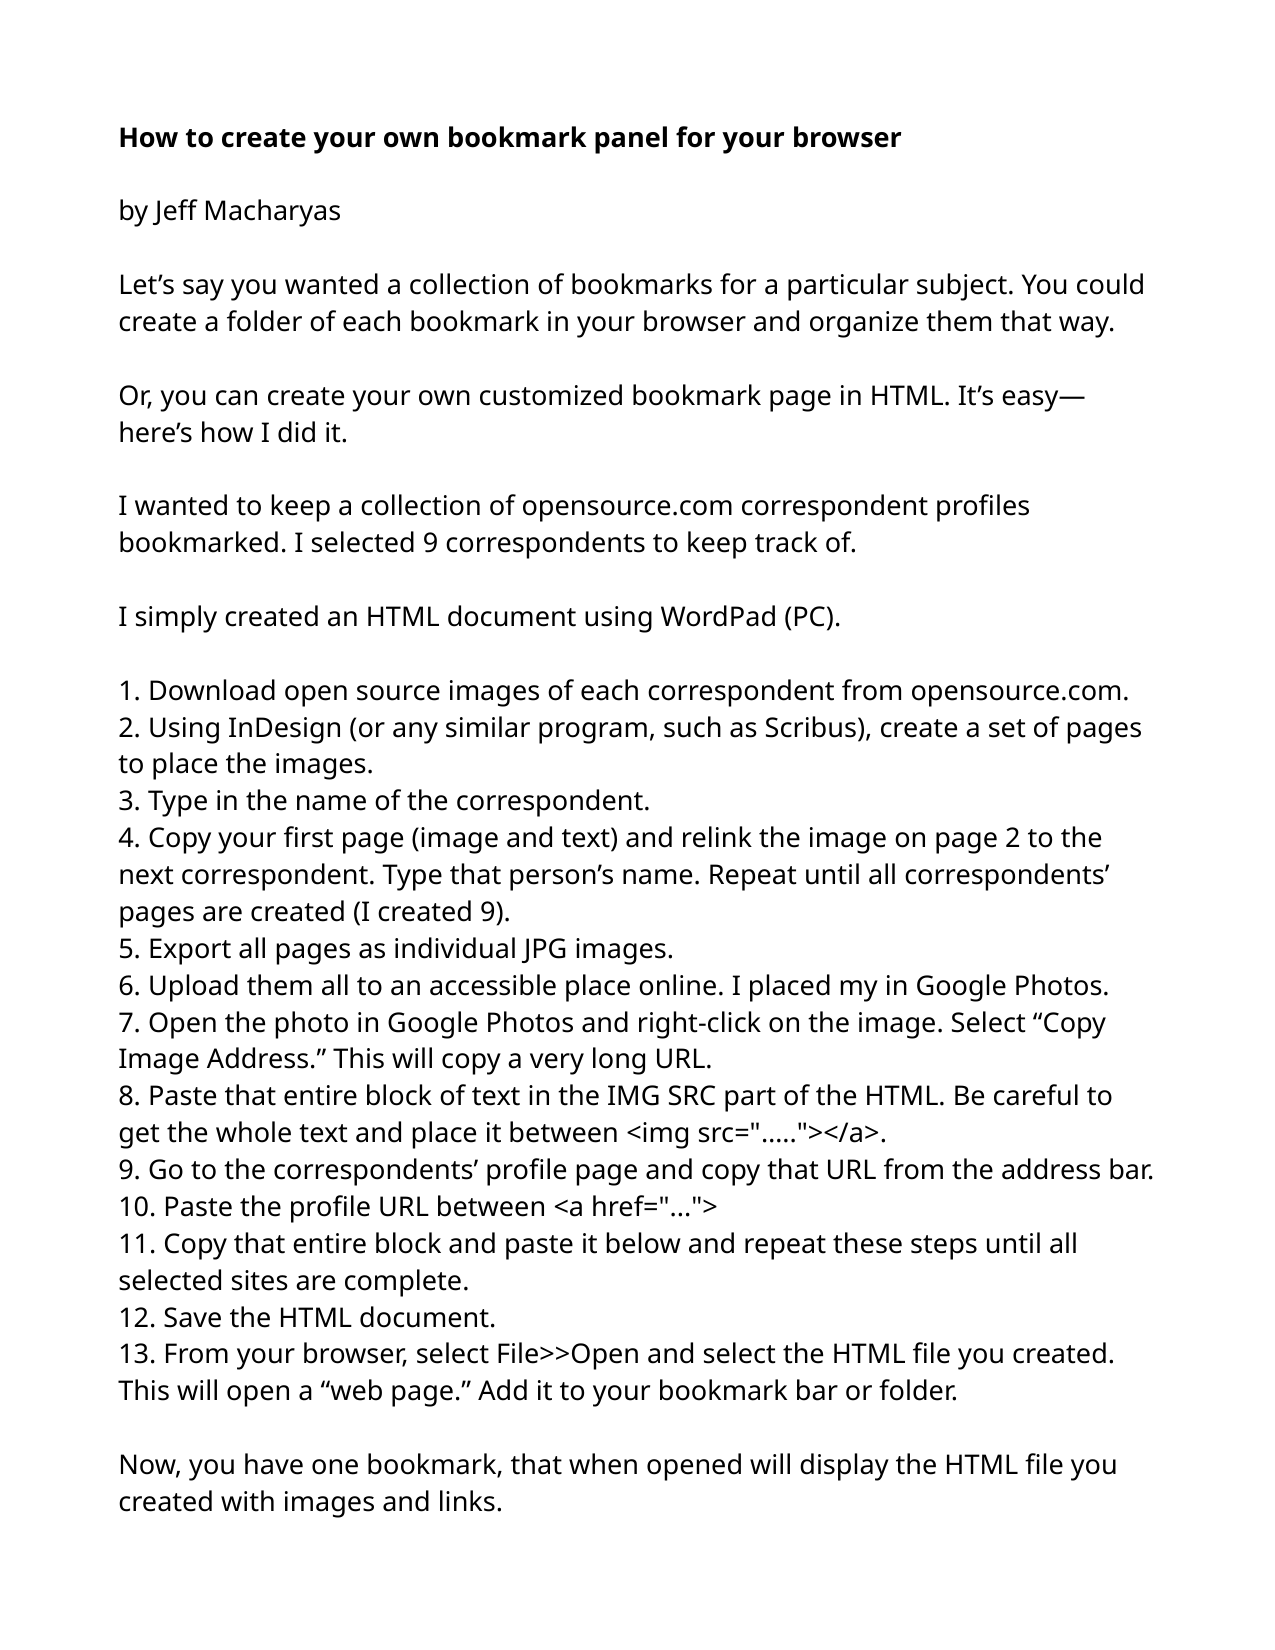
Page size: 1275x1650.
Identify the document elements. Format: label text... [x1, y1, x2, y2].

text 4. Copy your first page (image and text) and relink the image on page 2 to the next correspondent. Type that person’s name. Repeat until all correspondents’ pages are created (I created 9). [118, 819, 1157, 929]
text 8. Paste that entire block of text in the IMG SRC part of the HTML. Be careful to get the whole text and place it between <img src="….."></a>. [118, 1077, 1157, 1151]
text 3. Type in the name of the correspondent. [118, 782, 1157, 819]
text Now, you have one bookmark, that when opened will display the HTML file you created with images and links. [118, 1446, 1157, 1519]
text 2. Using InDesign (or any similar program, such as Scribus), create a set of pages to place the images. [118, 708, 1157, 782]
text 10. Paste the profile URL between <a href="..."> [118, 1187, 1157, 1224]
text 7. Open the photo in Google Photos and right-click on the image. Select “Copy Image Address.” This will copy a very long URL. [118, 1003, 1157, 1077]
text 13. From your browser, select File>>Open and select the HTML file you created. This will open a “web page.” Add it to your bookmark bar or folder. [118, 1335, 1157, 1409]
text 5. Export all pages as individual JPG images. [118, 929, 1157, 966]
text Or, you can create your own customized bookmark page in HTML. It’s easy—here’s how I did it. [118, 376, 1157, 450]
text 9. Go to the correspondents’ profile page and copy that URL from the address bar. [118, 1151, 1157, 1187]
text by Jeff Macharyas [118, 192, 1157, 229]
text I wanted to keep a collection of opensource.com correspondent profiles bookmarked. I selected 9 correspondents to keep track of. [118, 487, 1157, 561]
text 11. Copy that entire block and paste it below and repeat these steps until all selected sites are complete. [118, 1224, 1157, 1298]
text 12. Save the HTML document. [118, 1298, 1157, 1335]
text Let’s say you wanted a collection of bookmarks for a particular subject. You could create a folder of each bookmark in your browser and organize them that way. [118, 266, 1157, 339]
text How to create your own bookmark panel for your browser [118, 118, 1157, 155]
text 6. Upload them all to an accessible place online. I placed my in Google Photos. [118, 966, 1157, 1003]
text 1. Download open source images of each correspondent from opensource.com. [118, 671, 1157, 708]
text I simply created an HTML document using WordPad (PC). [118, 597, 1157, 634]
